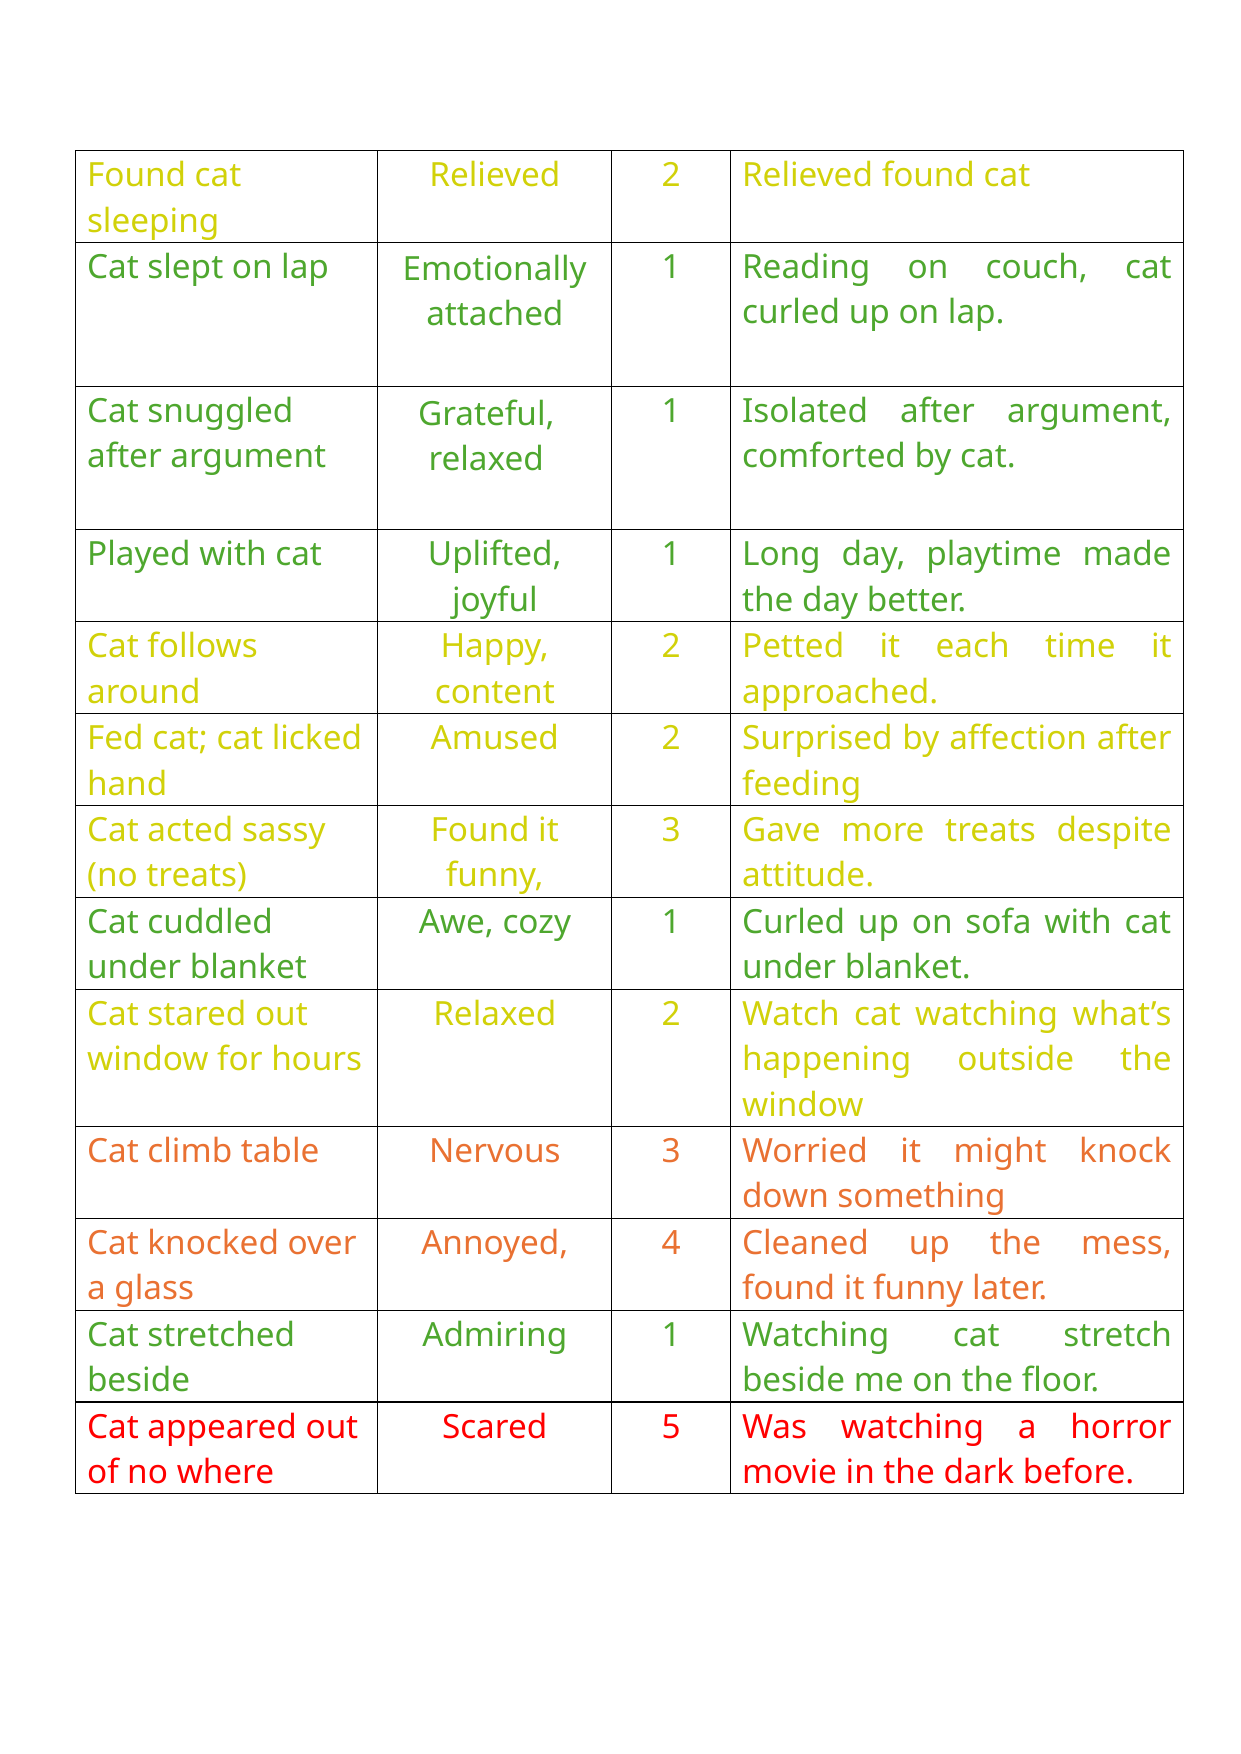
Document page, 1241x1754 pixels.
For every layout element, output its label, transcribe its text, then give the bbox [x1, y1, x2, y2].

table_cell Cat acted sassy (no treats) [76, 806, 377, 897]
table_cell 5 [612, 1403, 730, 1493]
table_header [389, 337, 399, 385]
table_cell Scared [378, 1403, 611, 1493]
table_cell Annoyed, [378, 1219, 611, 1309]
table_cell Relieved found cat [731, 151, 1183, 242]
table_cell Worried it might knock down something [731, 1127, 1183, 1218]
table_cell Relieved [378, 151, 611, 242]
table_cell 2 [612, 714, 730, 805]
table_cell Cat climb table [76, 1127, 377, 1218]
table_cell Surprised by affection after feeding [731, 714, 1183, 805]
table_header Grateful, relaxed [391, 388, 581, 482]
table_cell Found cat sleeping [76, 151, 377, 242]
table_cell Cat follows around [76, 622, 377, 713]
table_cell Relaxed [378, 990, 611, 1126]
table_cell [378, 243, 611, 386]
table_cell Amused [378, 714, 611, 805]
table_cell Gave more treats despite attitude. [731, 806, 1183, 897]
table_cell Curled up on sofa with cat under blanket. [731, 898, 1183, 988]
table_cell Cat slept on lap [76, 243, 377, 386]
table_cell Cat cuddled under blanket [76, 898, 377, 988]
table_cell Long day, playtime made the day better. [731, 530, 1183, 621]
table_cell Isolated after argument, comforted by cat. [731, 387, 1183, 529]
table_cell 1 [612, 1311, 730, 1401]
table_cell Cleaned up the mess, found it funny later. [731, 1219, 1183, 1309]
table_cell Happy, content [378, 622, 611, 713]
table_cell Watching cat stretch beside me on the floor. [731, 1311, 1183, 1401]
table_cell 2 [612, 151, 730, 242]
table_cell Cat appeared out of no where [76, 1403, 377, 1493]
table_cell Cat snuggled after argument [76, 387, 377, 529]
table_cell 2 [612, 990, 730, 1126]
table_cell 4 [612, 1219, 730, 1309]
table_cell 1 [612, 243, 730, 386]
table_cell 2 [612, 622, 730, 713]
table_cell Cat knocked over a glass [76, 1219, 377, 1309]
table_cell Nervous [378, 1127, 611, 1218]
table_cell Cat stretched beside [76, 1311, 377, 1401]
table_cell Reading on couch, cat curled up on lap. [731, 243, 1183, 386]
table_cell 1 [612, 387, 730, 529]
table_cell Admiring [378, 1311, 611, 1401]
table_cell 3 [612, 806, 730, 897]
table_cell Petted it each time it approached. [731, 622, 1183, 713]
table_cell Cat stared out window for hours [76, 990, 377, 1126]
table_header Emotionally attached [389, 243, 600, 337]
table_cell Awe, cozy [378, 898, 611, 988]
table_cell Was watching a horror movie in the dark before. [731, 1403, 1183, 1493]
table_cell Played with cat [76, 530, 377, 621]
table_cell Fed cat; cat licked hand [76, 714, 377, 805]
table_cell [378, 387, 611, 529]
table_cell 3 [612, 1127, 730, 1218]
table_cell Found it funny, [378, 806, 611, 897]
table_cell 1 [612, 530, 730, 621]
table_header [389, 387, 589, 484]
table_cell Watch cat watching what’s happening outside the window [731, 990, 1183, 1126]
table_cell 1 [612, 898, 730, 988]
table_cell Uplifted, joyful [378, 530, 611, 621]
